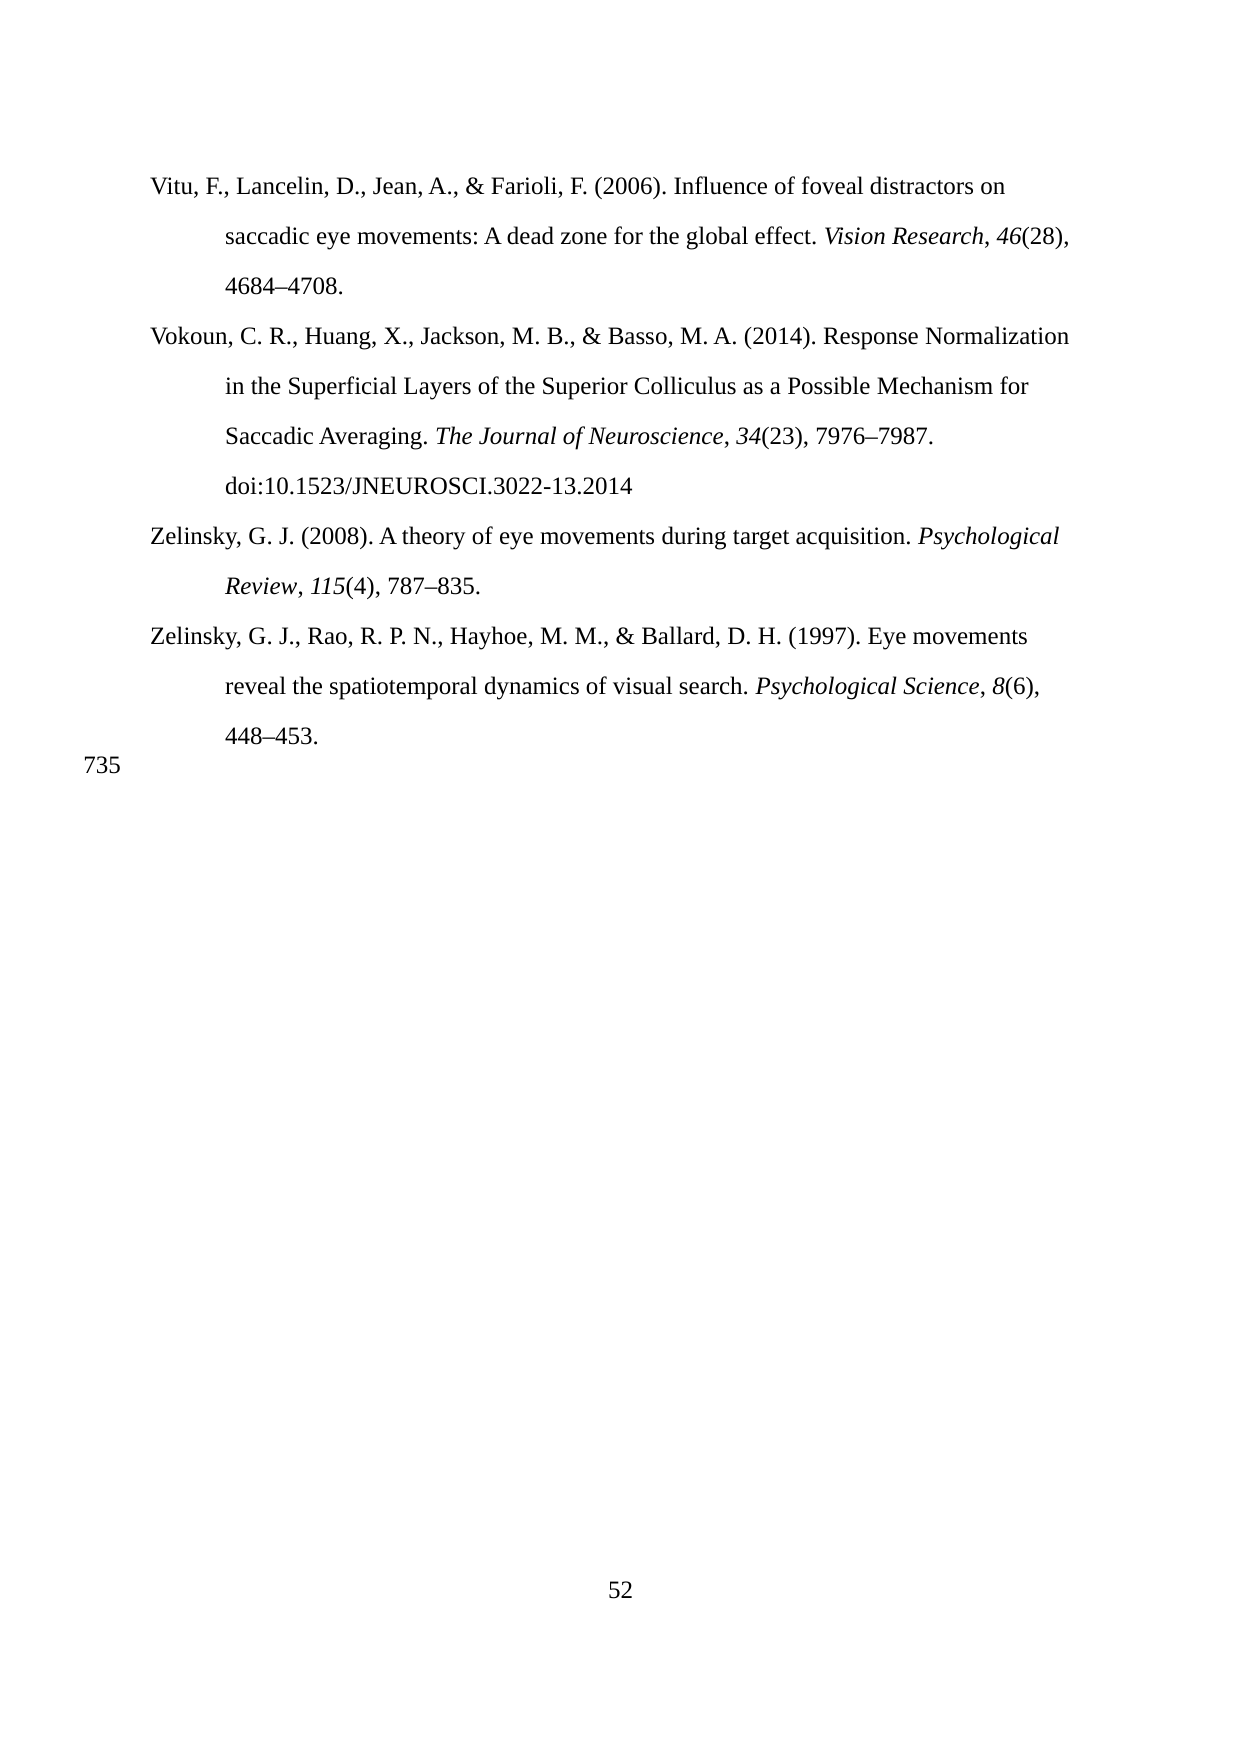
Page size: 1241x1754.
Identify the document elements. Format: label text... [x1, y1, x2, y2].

text Vokoun, C. R., Huang, X., Jackson, M. B., & Basso, M. A. (2014). Response Normalization in the Superficial Layers of the Superior Colliculus as a Possible Mechanism for Saccadic Averaging. The Journal of Neuroscience, 34(23), 7976–7987. doi:10.1523/JNEUROSCI.3022-13.2014 [150, 300, 1091, 500]
text Zelinsky, G. J. (2008). A theory of eye movements during target acquisition. Psychological Review, 115(4), 787–835. [150, 500, 1091, 600]
text Vitu, F., Lancelin, D., Jean, A., & Farioli, F. (2006). Influence of foveal distractors on saccadic eye movements: A dead zone for the global effect. Vision Research, 46(28), 4684–4708. [150, 150, 1091, 300]
text Zelinsky, G. J., Rao, R. P. N., Hayhoe, M. M., & Ballard, D. H. (1997). Eye movements reveal the spatiotemporal dynamics of visual search. Psychological Science, 8(6), 448–453. [150, 600, 1091, 750]
